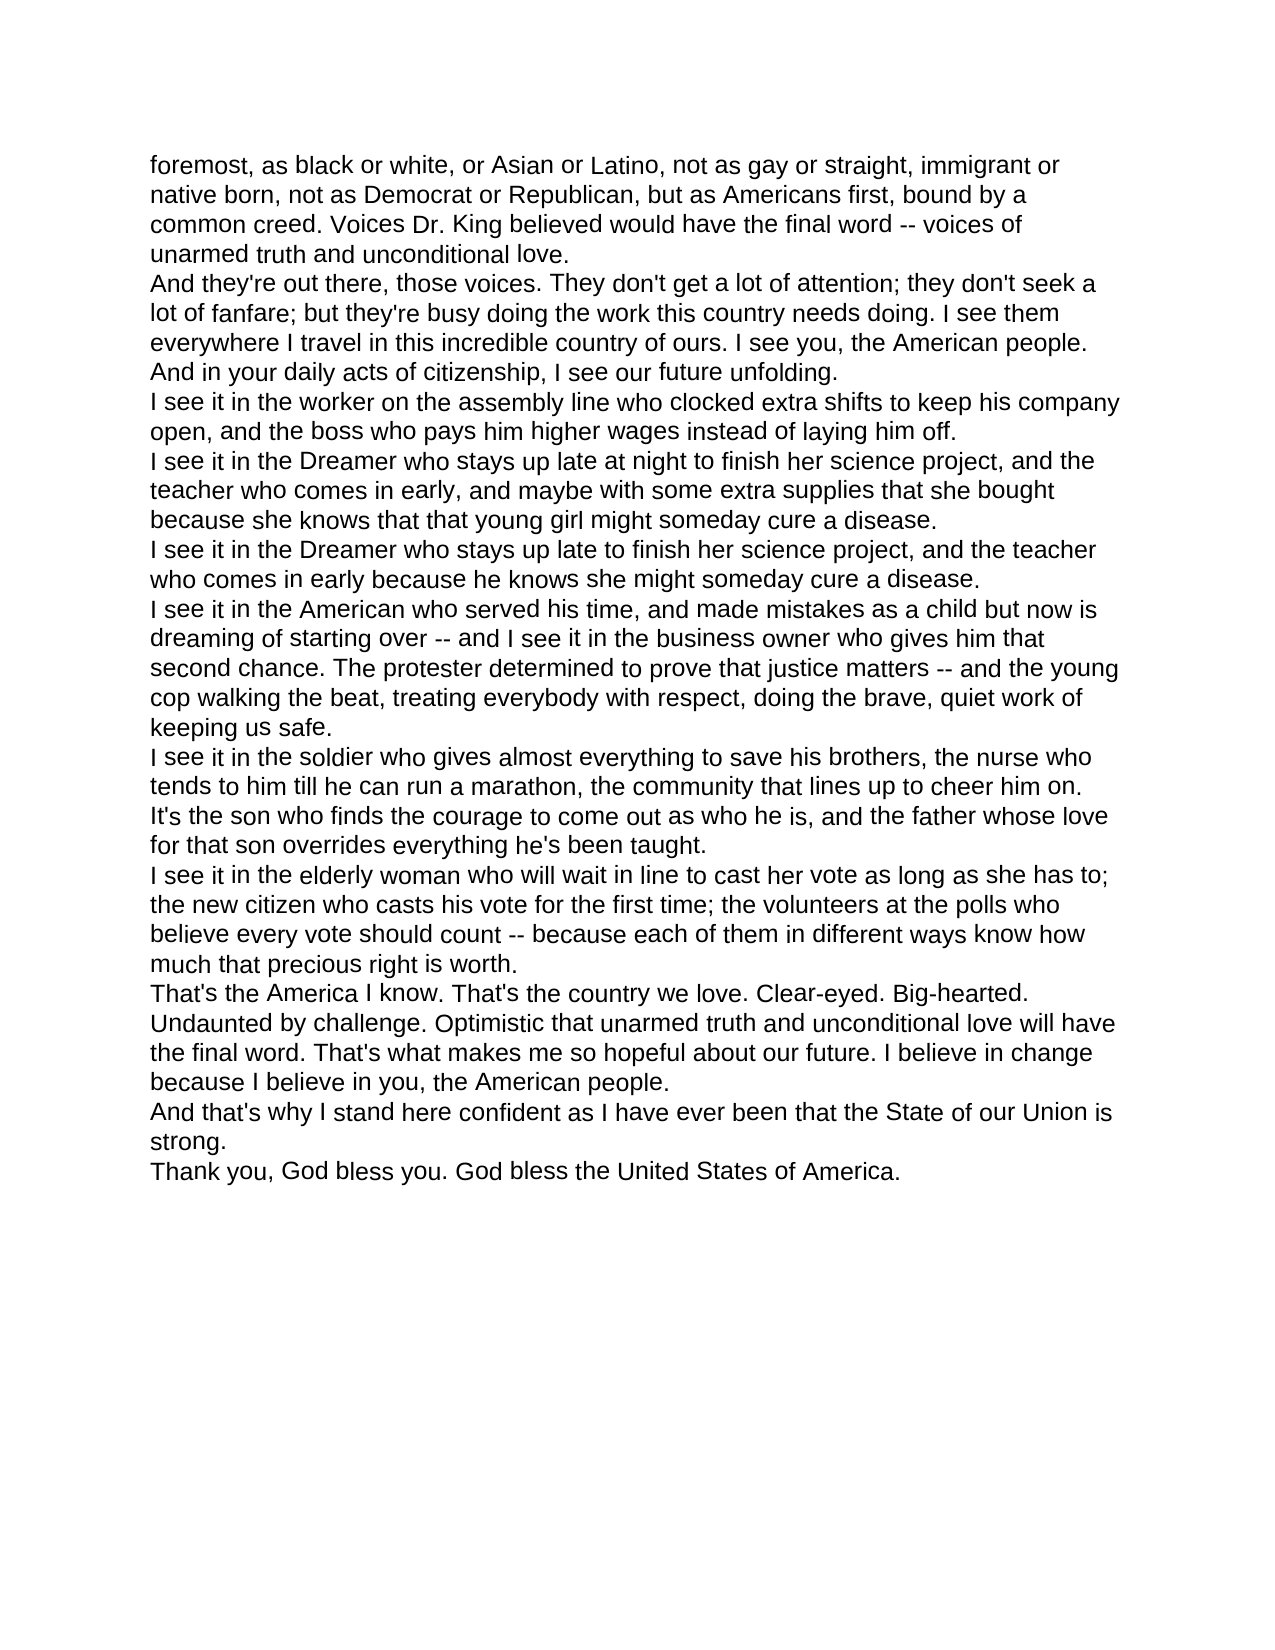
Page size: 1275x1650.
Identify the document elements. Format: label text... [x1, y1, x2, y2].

text I see it in the worker on the assembly line who clocked extra shifts to keep his company open, and the boss who pays him higher wages instead of laying him off. [150, 387, 1125, 446]
text Thank you, God bless you. God bless the United States of America. [150, 1156, 1125, 1185]
text I see it in the elderly woman who will wait in line to cast her vote as long as she has to; the new citizen who casts his vote for the first time; the volunteers at the polls who believe every vote should count -- because each of them in different ways know how much that precious right is worth. [150, 860, 1125, 978]
text foremost, as black or white, or Asian or Latino, not as gay or straight, immigrant or native born, not as Democrat or Republican, but as Americans first, bound by a common creed. Voices Dr. King believed would have the final word -- voices of unarmed truth and unconditional love. [150, 150, 1125, 268]
text It's the son who finds the courage to come out as who he is, and the father whose love for that son overrides everything he's been taught. [150, 801, 1125, 860]
text That's the America I know. That's the country we love. Clear-eyed. Big-hearted. Undaunted by challenge. Optimistic that unarmed truth and unconditional love will have the final word. That's what makes me so hopeful about our future. I believe in change because I believe in you, the American people. [150, 978, 1125, 1097]
text I see it in the Dreamer who stays up late to finish her science project, and the teacher who comes in early because he knows she might someday cure a disease. [150, 534, 1125, 594]
text And they're out there, those voices. They don't get a lot of attention; they don't seek a lot of fanfare; but they're busy doing the work this country needs doing. I see them everywhere I travel in this incredible country of ours. I see you, the American people. And in your daily acts of citizenship, I see our future unfolding. [150, 268, 1125, 387]
text I see it in the Dreamer who stays up late at night to finish her science project, and the teacher who comes in early, and maybe with some extra supplies that she bought because she knows that that young girl might someday cure a disease. [150, 446, 1125, 534]
text And that's why I stand here confident as I have ever been that the State of our Union is strong. [150, 1097, 1125, 1156]
text I see it in the soldier who gives almost everything to save his brothers, the nurse who tends to him till he can run a marathon, the community that lines up to cheer him on. [150, 742, 1125, 801]
text I see it in the American who served his time, and made mistakes as a child but now is dreaming of starting over -- and I see it in the business owner who gives him that second chance. The protester determined to prove that justice matters -- and the young cop walking the beat, treating everybody with respect, doing the brave, quiet work of keeping us safe. [150, 594, 1125, 742]
